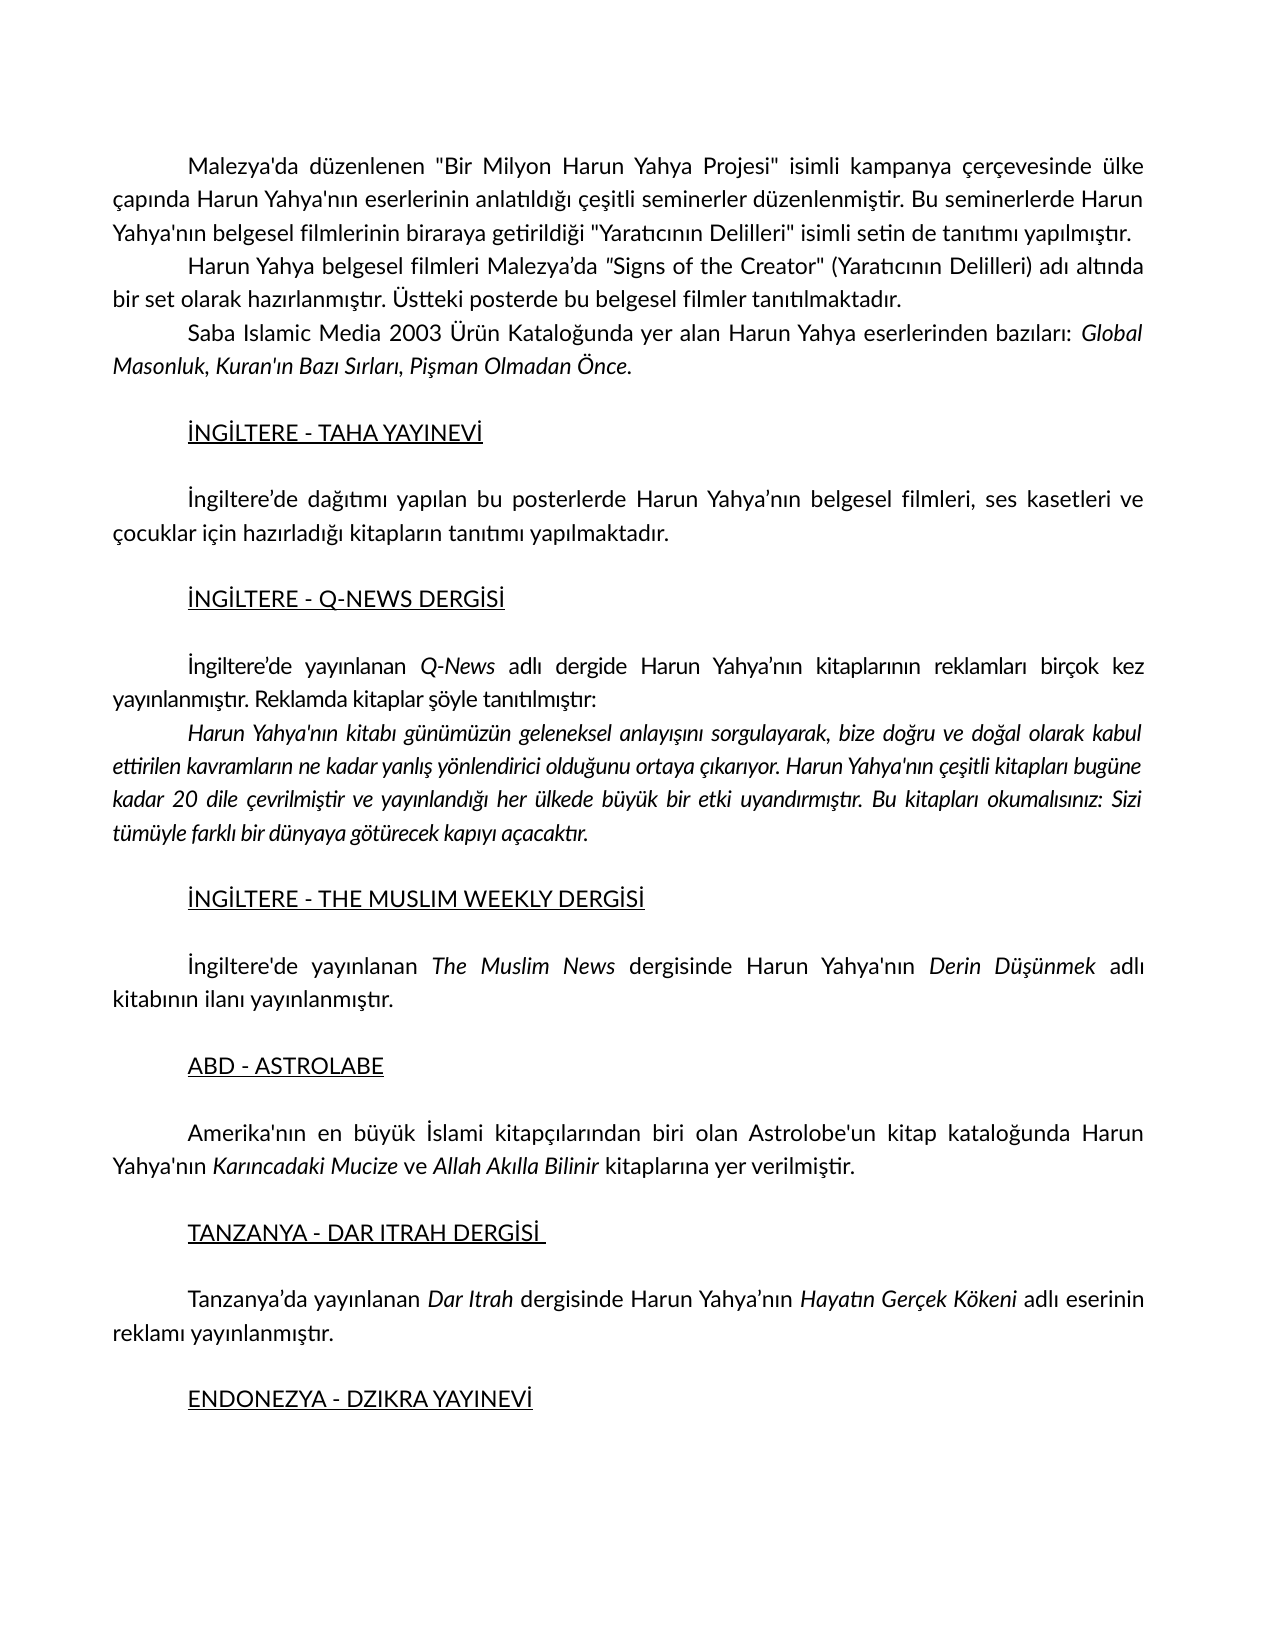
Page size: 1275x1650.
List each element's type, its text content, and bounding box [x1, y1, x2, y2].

text Malezya'da düzenlenen "Bir Milyon Harun Yahya Projesi" isimli kampanya çerçevesinde ülke çapında Harun Yahya'nın eserlerinin anlatıldığı çeşitli seminerler düzenlenmiştir. Bu seminerlerde Harun Yahya'nın belgesel filmlerinin biraraya getirildiği "Yaratıcının Delilleri" isimli setin de tanıtımı yapılmıştır. [112, 148, 1145, 248]
text Amerika'nın en büyük İslami kitapçılarından biri olan Astrolobe'un kitap kataloğunda Harun Yahya'nın Karıncadaki Mucize ve Allah Akılla Bilinir kitaplarına yer verilmiştir. [112, 1114, 1145, 1181]
text İNGİLTERE - Q-NEWS DERGİSİ [112, 581, 1145, 614]
text Harun Yahya'nın kitabı günümüzün geleneksel anlayışını sorgulayarak, bize doğru ve doğal olarak kabul ettirilen kavramların ne kadar yanlış yönlendirici olduğunu ortaya çıkarıyor. Harun Yahya'nın çeşitli kitapları bugüne kadar 20 dile çevrilmiştir ve yayınlandığı her ülkede büyük bir etki uyandırmıştır. Bu kitapları okumalısınız: Sizi tümüyle farklı bir dünyaya götürecek kapıyı açacaktır. [112, 714, 1145, 848]
text Saba Islamic Media 2003 Ürün Kataloğunda yer alan Harun Yahya eserlerinden bazıları: Global Masonluk, Kuran'ın Bazı Sırları, Pişman Olmadan Önce. [112, 314, 1145, 381]
text İNGİLTERE - TAHA YAYINEVİ [112, 414, 1145, 448]
text İngiltere’de dağıtımı yapılan bu posterlerde Harun Yahya’nın belgesel filmleri, ses kasetleri ve çocuklar için hazırladığı kitapların tanıtımı yapılmaktadır. [112, 481, 1145, 548]
text Harun Yahya belgesel filmleri Malezya’da "Signs of the Creator" (Yaratıcının Delilleri) adı altında bir set olarak hazırlanmıştır. Üstteki posterde bu belgesel filmler tanıtılmaktadır. [112, 248, 1145, 314]
text İngiltere'de yayınlanan The Muslim News dergisinde Harun Yahya'nın Derin Düşünmek adlı kitabının ilanı yayınlanmıştır. [112, 948, 1145, 1014]
text Tanzanya’da yayınlanan Dar Itrah dergisinde Harun Yahya’nın Hayatın Gerçek Kökeni adlı eserinin reklamı yayınlanmıştır. [112, 1281, 1145, 1348]
text TANZANYA - DAR ITRAH DERGİSİ [112, 1214, 1145, 1248]
text ENDONEZYA - DZIKRA YAYINEVİ [112, 1381, 1145, 1414]
text İngiltere’de yayınlanan Q-News adlı dergide Harun Yahya’nın kitaplarının reklamları birçok kez yayınlanmıştır. Reklamda kitaplar şöyle tanıtılmıştır: [112, 648, 1145, 714]
text ABD - ASTROLABE [112, 1048, 1145, 1081]
text İNGİLTERE - THE MUSLIM WEEKLY DERGİSİ [112, 881, 1145, 914]
